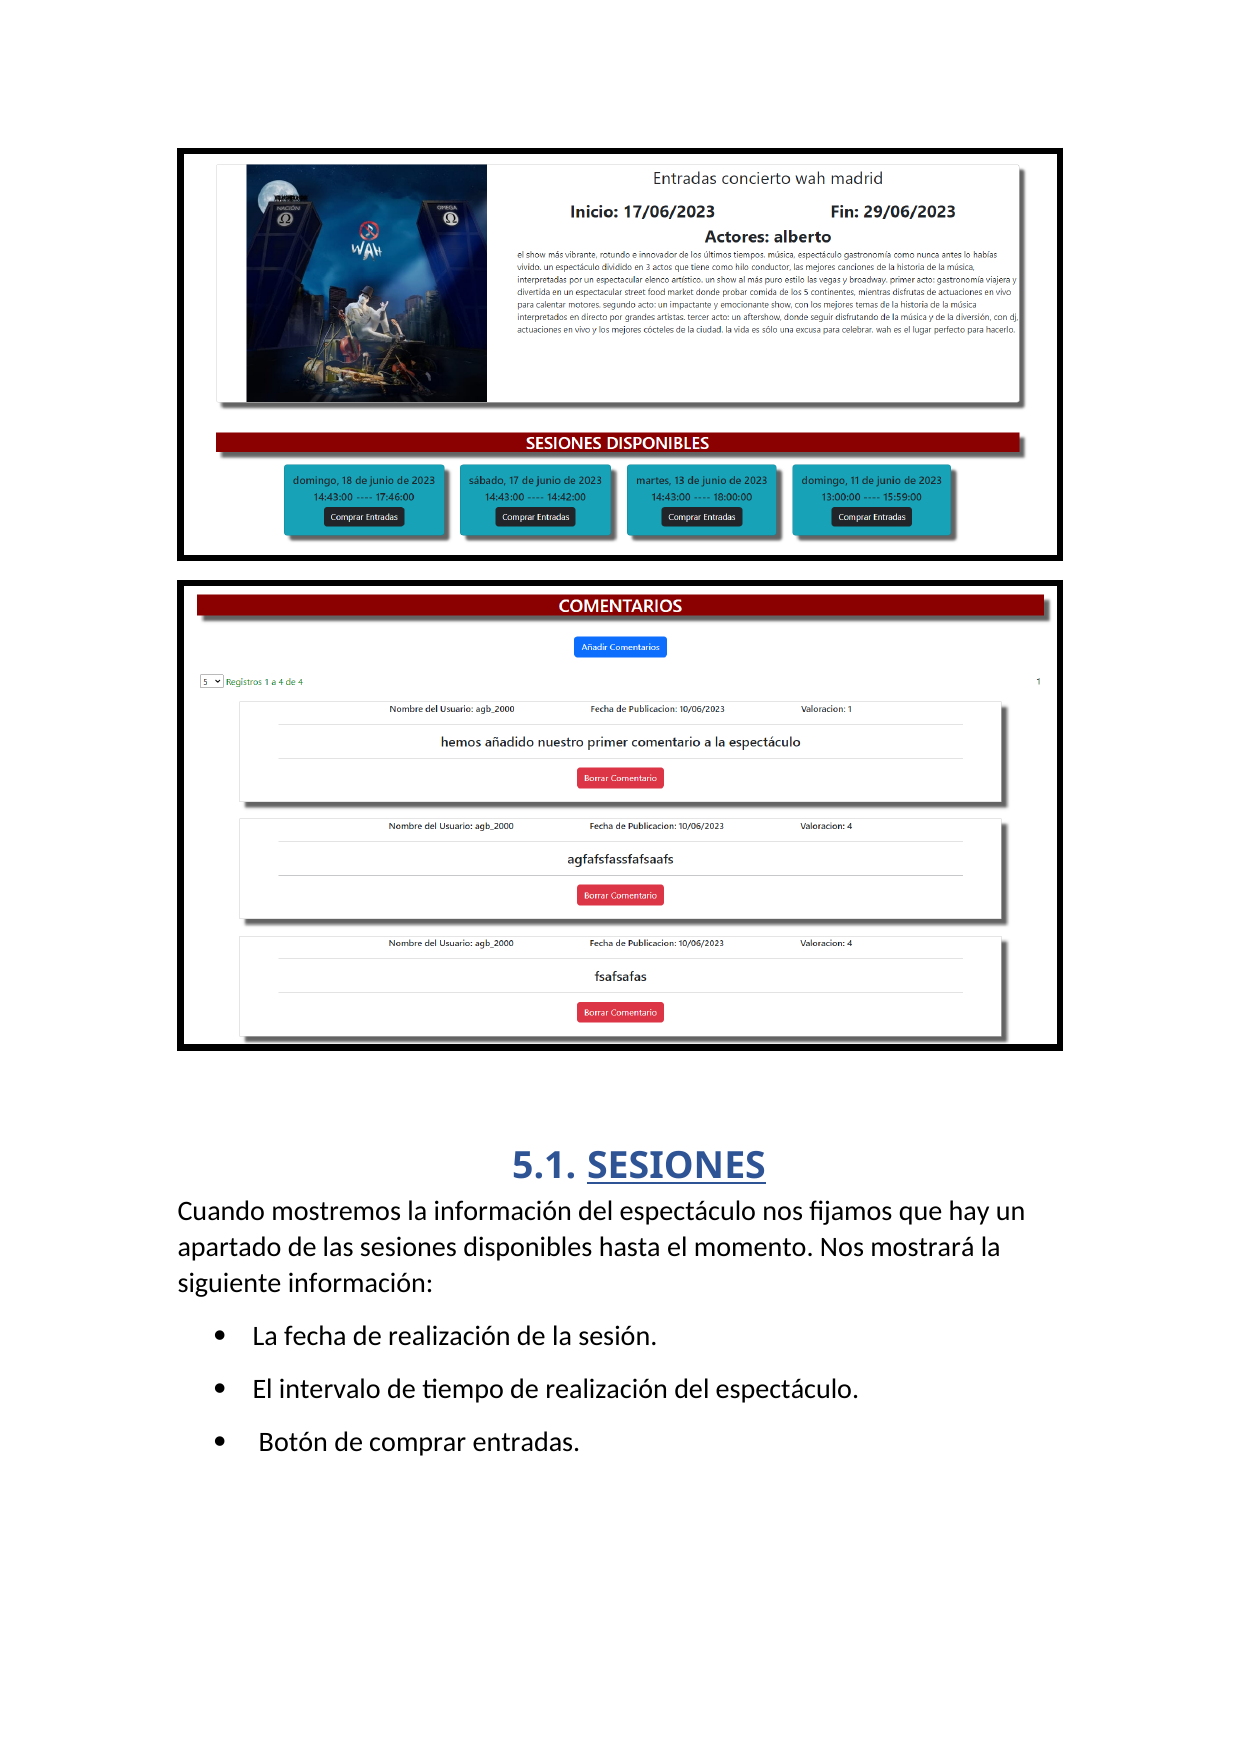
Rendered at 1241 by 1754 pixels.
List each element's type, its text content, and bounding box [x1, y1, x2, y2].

list La fecha de realización de la sesión. [215, 1318, 1063, 1353]
text Cuando mostremos la información del espectáculo nos fijamos que hay un apartado de las sesiones disponibles hasta el momento. Nos mostrará la siguiente información: [177, 1192, 1063, 1299]
list El intervalo de tiempo de realización del espectáculo. [215, 1371, 1063, 1406]
list Botón de comprar entradas. [215, 1424, 1063, 1459]
list SESIONES [215, 1138, 1063, 1189]
